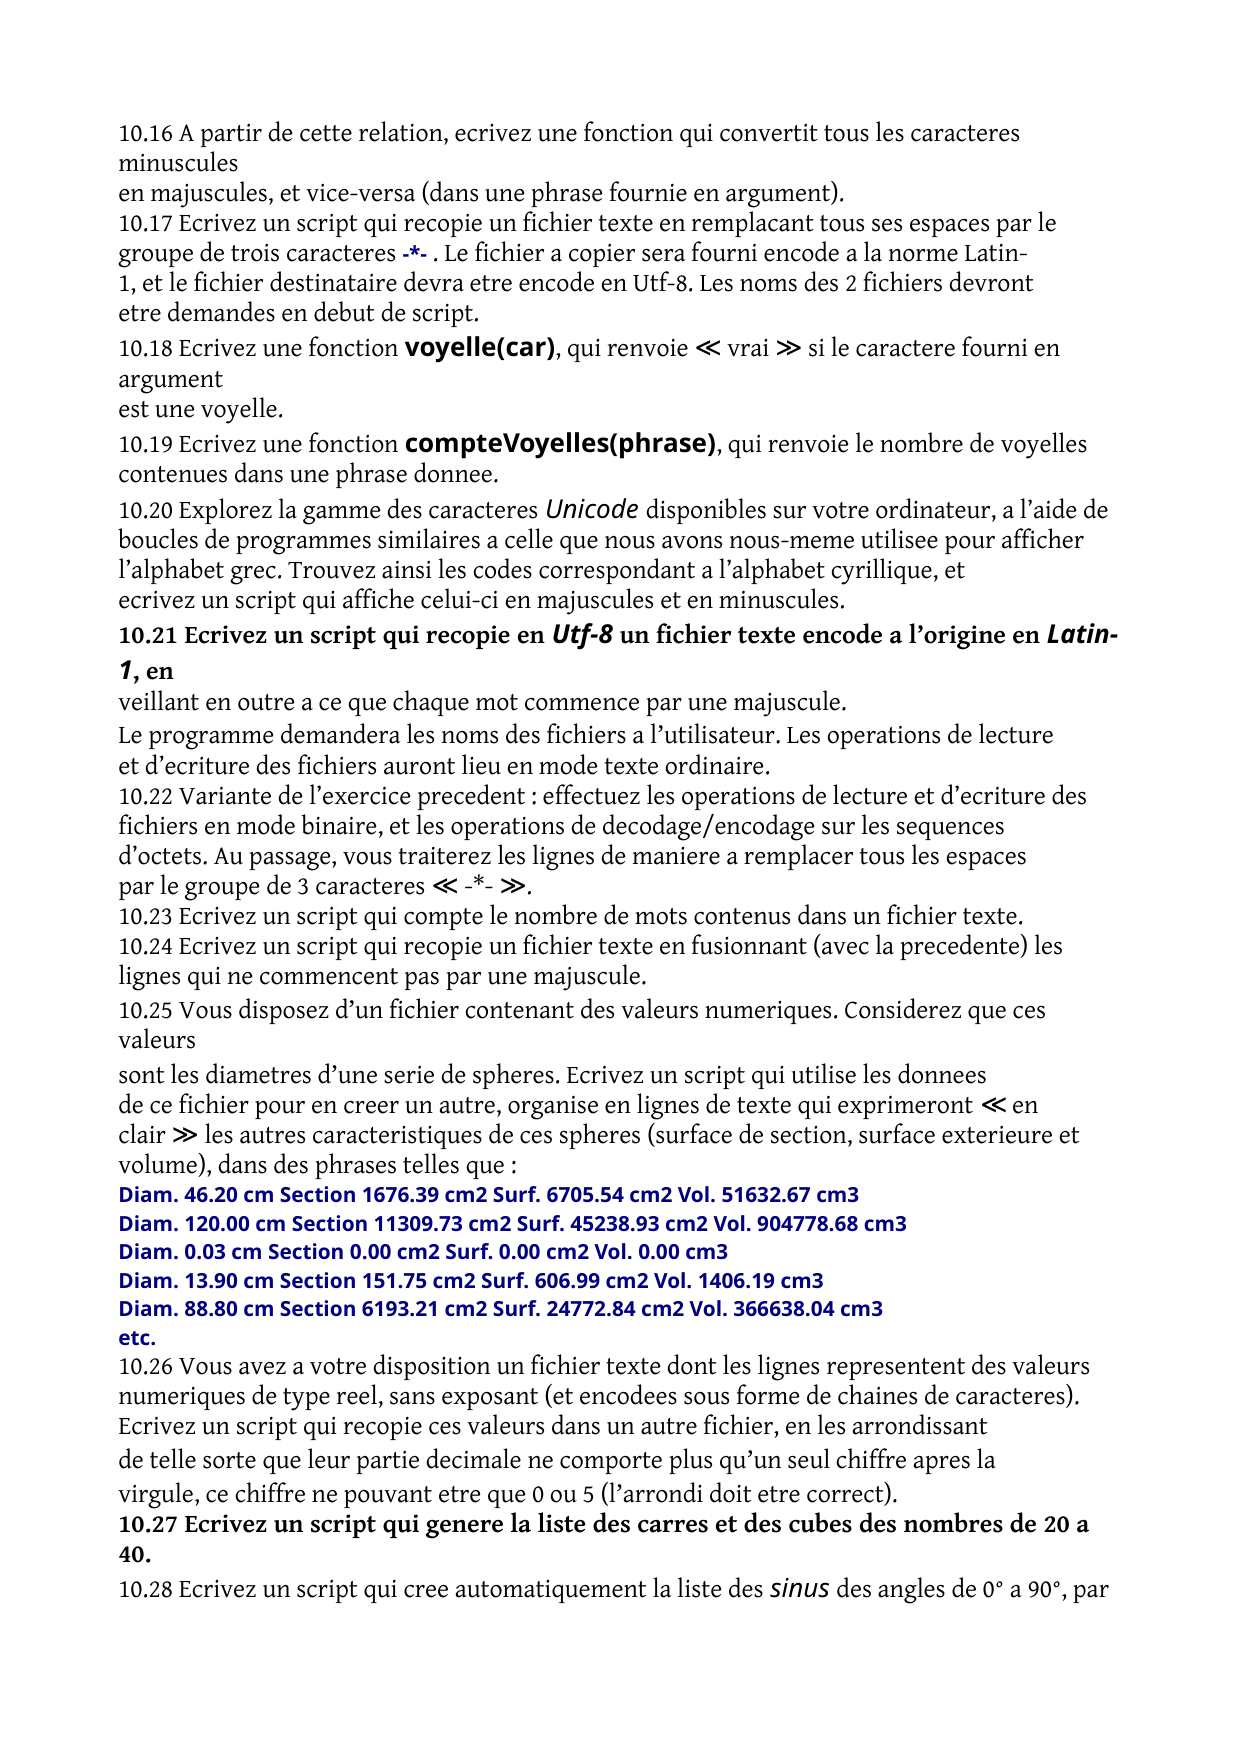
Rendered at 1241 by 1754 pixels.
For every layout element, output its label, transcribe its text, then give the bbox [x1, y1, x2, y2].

text 10.20 Explorez la gamme des caracteres Unicode disponibles sur votre ordinateur, a l’aide de [118, 490, 1122, 526]
text 10.17 Ecrivez un script qui recopie un fichier texte en remplacant tous ses espaces par le [118, 208, 1122, 238]
text ecrivez un script qui affiche celui-ci en majuscules et en minuscules. [118, 586, 1122, 616]
text Diam. 13.90 cm Section 151.75 cm2 Surf. 606.99 cm2 Vol. 1406.19 cm3 [118, 1266, 1122, 1294]
text contenues dans une phrase donnee. [118, 460, 1122, 490]
text etc. [118, 1323, 1122, 1351]
text Diam. 88.80 cm Section 6193.21 cm2 Surf. 24772.84 cm2 Vol. 366638.04 cm3 [118, 1294, 1122, 1323]
text 10.21 Ecrivez un script qui recopie en Utf-8 un fichier texte encode a l’origine en Latin-1, en [118, 616, 1122, 687]
text Diam. 0.03 cm Section 0.00 cm2 Surf. 0.00 cm2 Vol. 0.00 cm3 [118, 1237, 1122, 1266]
text 10.26 Vous avez a votre disposition un fichier texte dont les lignes representent des valeurs [118, 1351, 1122, 1381]
text en majuscules, et vice-versa (dans une phrase fournie en argument). [118, 178, 1122, 208]
text veillant en outre a ce que chaque mot commence par une majuscule. [118, 687, 1122, 717]
text de telle sorte que leur partie decimale ne comporte plus qu’un seul chiffre apres la [118, 1442, 1122, 1476]
text par le groupe de 3 caracteres ≪ -*- ≫. [118, 872, 1122, 902]
text l’alphabet grec. Trouvez ainsi les codes correspondant a l’alphabet cyrillique, et [118, 556, 1122, 586]
text de ce fichier pour en creer un autre, organise en lignes de texte qui exprimeront ≪ en [118, 1090, 1122, 1120]
text 10.16 A partir de cette relation, ecrivez une fonction qui convertit tous les caracteres minuscules [118, 118, 1122, 178]
text lignes qui ne commencent pas par une majuscule. [118, 962, 1122, 992]
text Le programme demandera les noms des fichiers a l’utilisateur. Les operations de lecture [118, 717, 1122, 751]
text virgule, ce chiffre ne pouvant etre que 0 ou 5 (l’arrondi doit etre correct). [118, 1476, 1122, 1510]
text Diam. 120.00 cm Section 11309.73 cm2 Surf. 45238.93 cm2 Vol. 904778.68 cm3 [118, 1209, 1122, 1237]
text sont les diametres d’une serie de spheres. Ecrivez un script qui utilise les donnees [118, 1056, 1122, 1090]
text et d’ecriture des fichiers auront lieu en mode texte ordinaire. [118, 751, 1122, 781]
text groupe de trois caracteres -*- . Le fichier a copier sera fourni encode a la norme Latin- [118, 238, 1122, 269]
text clair ≫ les autres caracteristiques de ces spheres (surface de section, surface exterieure et [118, 1120, 1122, 1151]
text 10.28 Ecrivez un script qui cree automatiquement la liste des sinus des angles de 0° a 90°, par [118, 1570, 1122, 1605]
text 10.27 Ecrivez un script qui genere la liste des carres et des cubes des nombres de 20 a 40. [118, 1510, 1122, 1570]
text Ecrivez un script qui recopie ces valeurs dans un autre fichier, en les arrondissant [118, 1411, 1122, 1442]
text Diam. 46.20 cm Section 1676.39 cm2 Surf. 6705.54 cm2 Vol. 51632.67 cm3 [118, 1181, 1122, 1209]
text boucles de programmes similaires a celle que nous avons nous-meme utilisee pour afficher [118, 526, 1122, 556]
text 10.22 Variante de l’exercice precedent : effectuez les operations de lecture et d’ecriture des [118, 781, 1122, 811]
text 10.19 Ecrivez une fonction compteVoyelles(phrase), qui renvoie le nombre de voyelles [118, 424, 1122, 460]
text 1, et le fichier destinataire devra etre encode en Utf-8. Les noms des 2 fichiers devront [118, 269, 1122, 299]
text etre demandes en debut de script. [118, 299, 1122, 329]
text d’octets. Au passage, vous traiterez les lignes de maniere a remplacer tous les espaces [118, 842, 1122, 872]
text 10.25 Vous disposez d’un fichier contenant des valeurs numeriques. Considerez que ces valeurs [118, 992, 1122, 1056]
text est une voyelle. [118, 394, 1122, 424]
text 10.23 Ecrivez un script qui compte le nombre de mots contenus dans un fichier texte. [118, 902, 1122, 932]
text 10.24 Ecrivez un script qui recopie un fichier texte en fusionnant (avec la precedente) les [118, 932, 1122, 962]
text 10.18 Ecrivez une fonction voyelle(car), qui renvoie ≪ vrai ≫ si le caractere fourni en argument [118, 329, 1122, 394]
text numeriques de type reel, sans exposant (et encodees sous forme de chaines de caracteres). [118, 1381, 1122, 1411]
text volume), dans des phrases telles que : [118, 1151, 1122, 1181]
text fichiers en mode binaire, et les operations de decodage/encodage sur les sequences [118, 811, 1122, 842]
